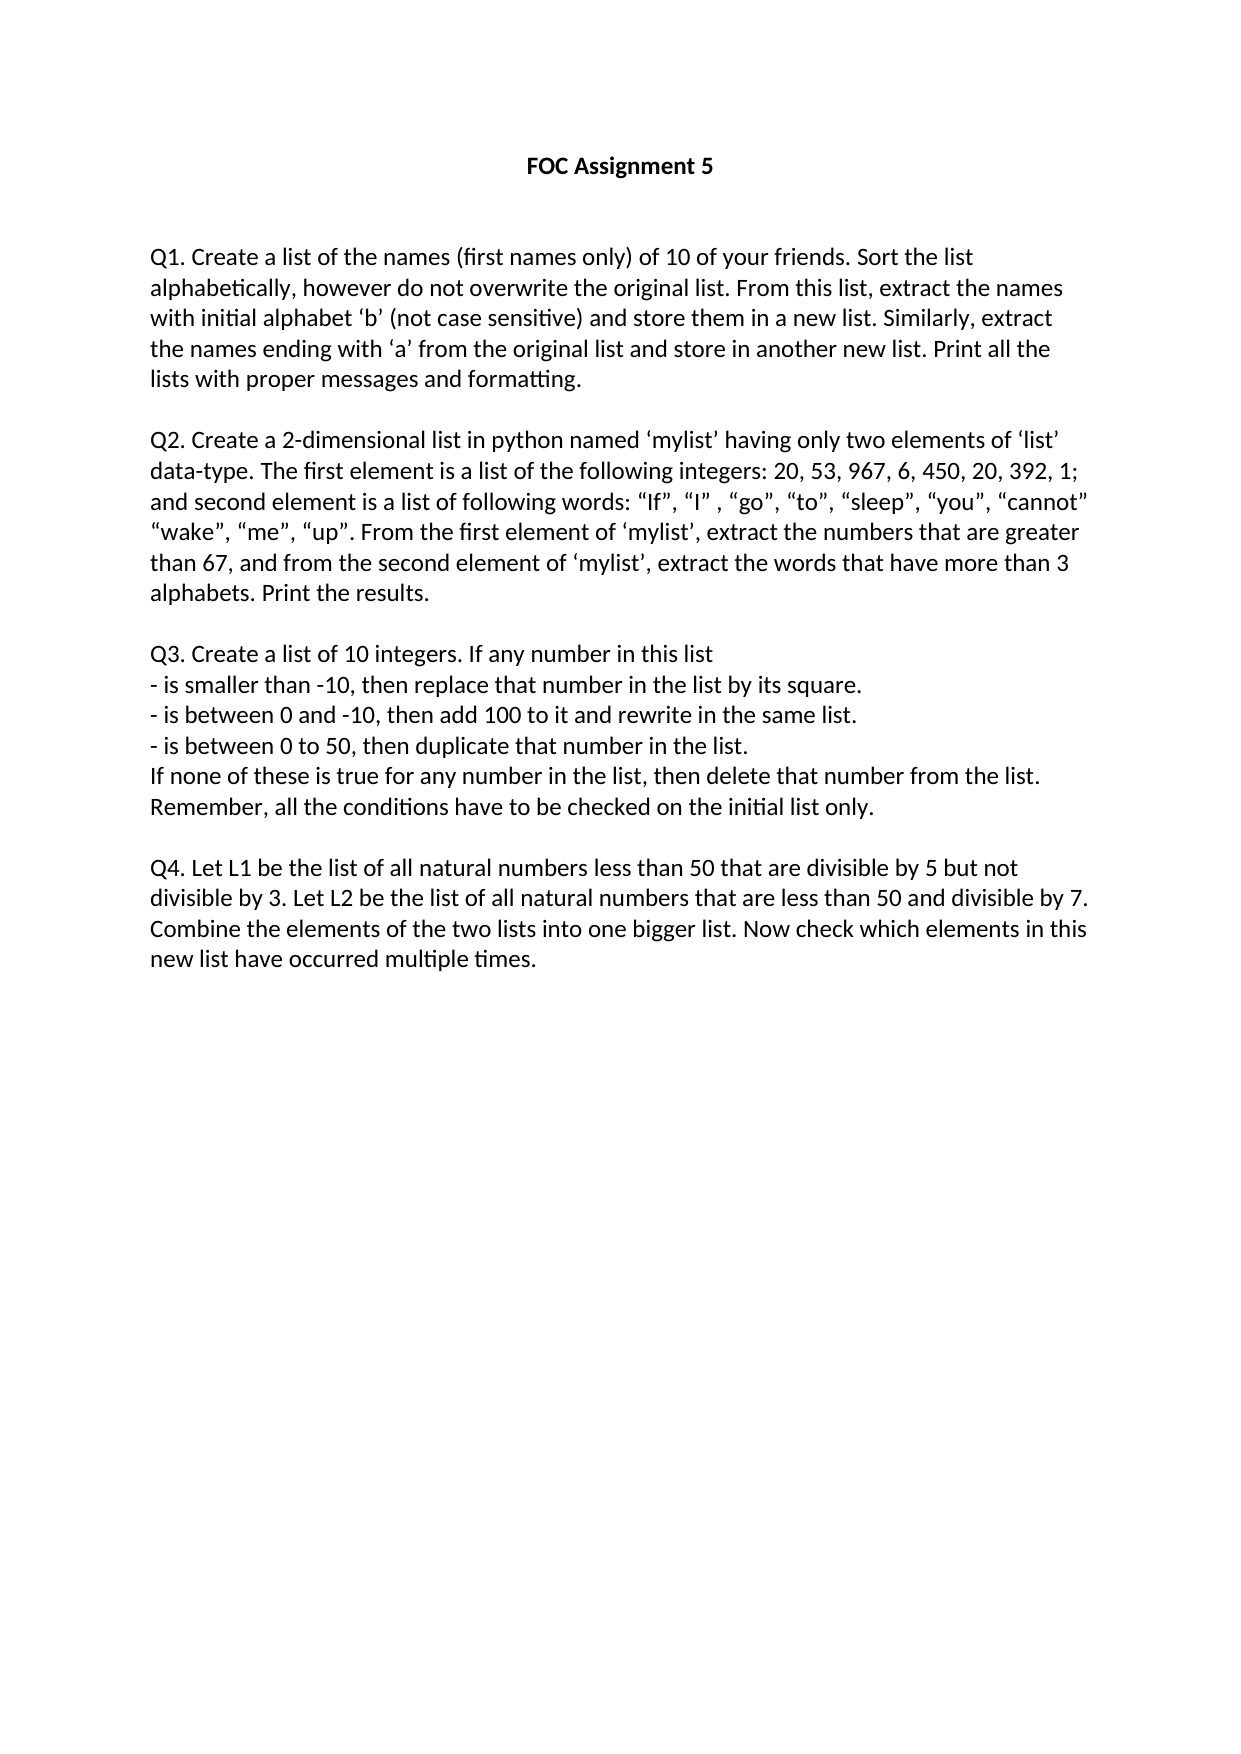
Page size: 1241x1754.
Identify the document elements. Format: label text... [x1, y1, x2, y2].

text - is between 0 to 50, then duplicate that number in the list. [150, 730, 1090, 760]
text Q4. Let L1 be the list of all natural numbers less than 50 that are divisible by 5 but not divisible by 3. Let L2 be the list of all natural numbers that are less than 50 and divisible by 7. Combine the elements of the two lists into one bigger list. Now check which elements in this new list have occurred multiple times. [150, 852, 1090, 974]
text - is between 0 and -10, then add 100 to it and rewrite in the same list. [150, 699, 1090, 730]
text Q1. Create a list of the names (first names only) of 10 of your friends. Sort the list alphabetically, however do not overwrite the original list. From this list, extract the names with initial alphabet ‘b’ (not case sensitive) and store them in a new list. Similarly, extract the names ending with ‘a’ from the original list and store in another new list. Print all the lists with proper messages and formatting. [150, 242, 1090, 394]
text Q2. Create a 2-dimensional list in python named ‘mylist’ having only two elements of ‘list’ data-type. The first element is a list of the following integers: 20, 53, 967, 6, 450, 20, 392, 1; and second element is a list of following words: “If”, “I” , “go”, “to”, “sleep”, “you”, “cannot” “wake”, “me”, “up”. From the first element of ‘mylist’, extract the numbers that are greater than 67, and from the second element of ‘mylist’, extract the words that have more than 3 alphabets. Print the results. [150, 425, 1090, 608]
text Q3. Create a list of 10 integers. If any number in this list [150, 638, 1090, 669]
text If none of these is true for any number in the list, then delete that number from the list. Remember, all the conditions have to be checked on the initial list only. [150, 760, 1090, 821]
text - is smaller than -10, then replace that number in the list by its square. [150, 669, 1090, 699]
text FOC Assignment 5 [150, 150, 1090, 181]
